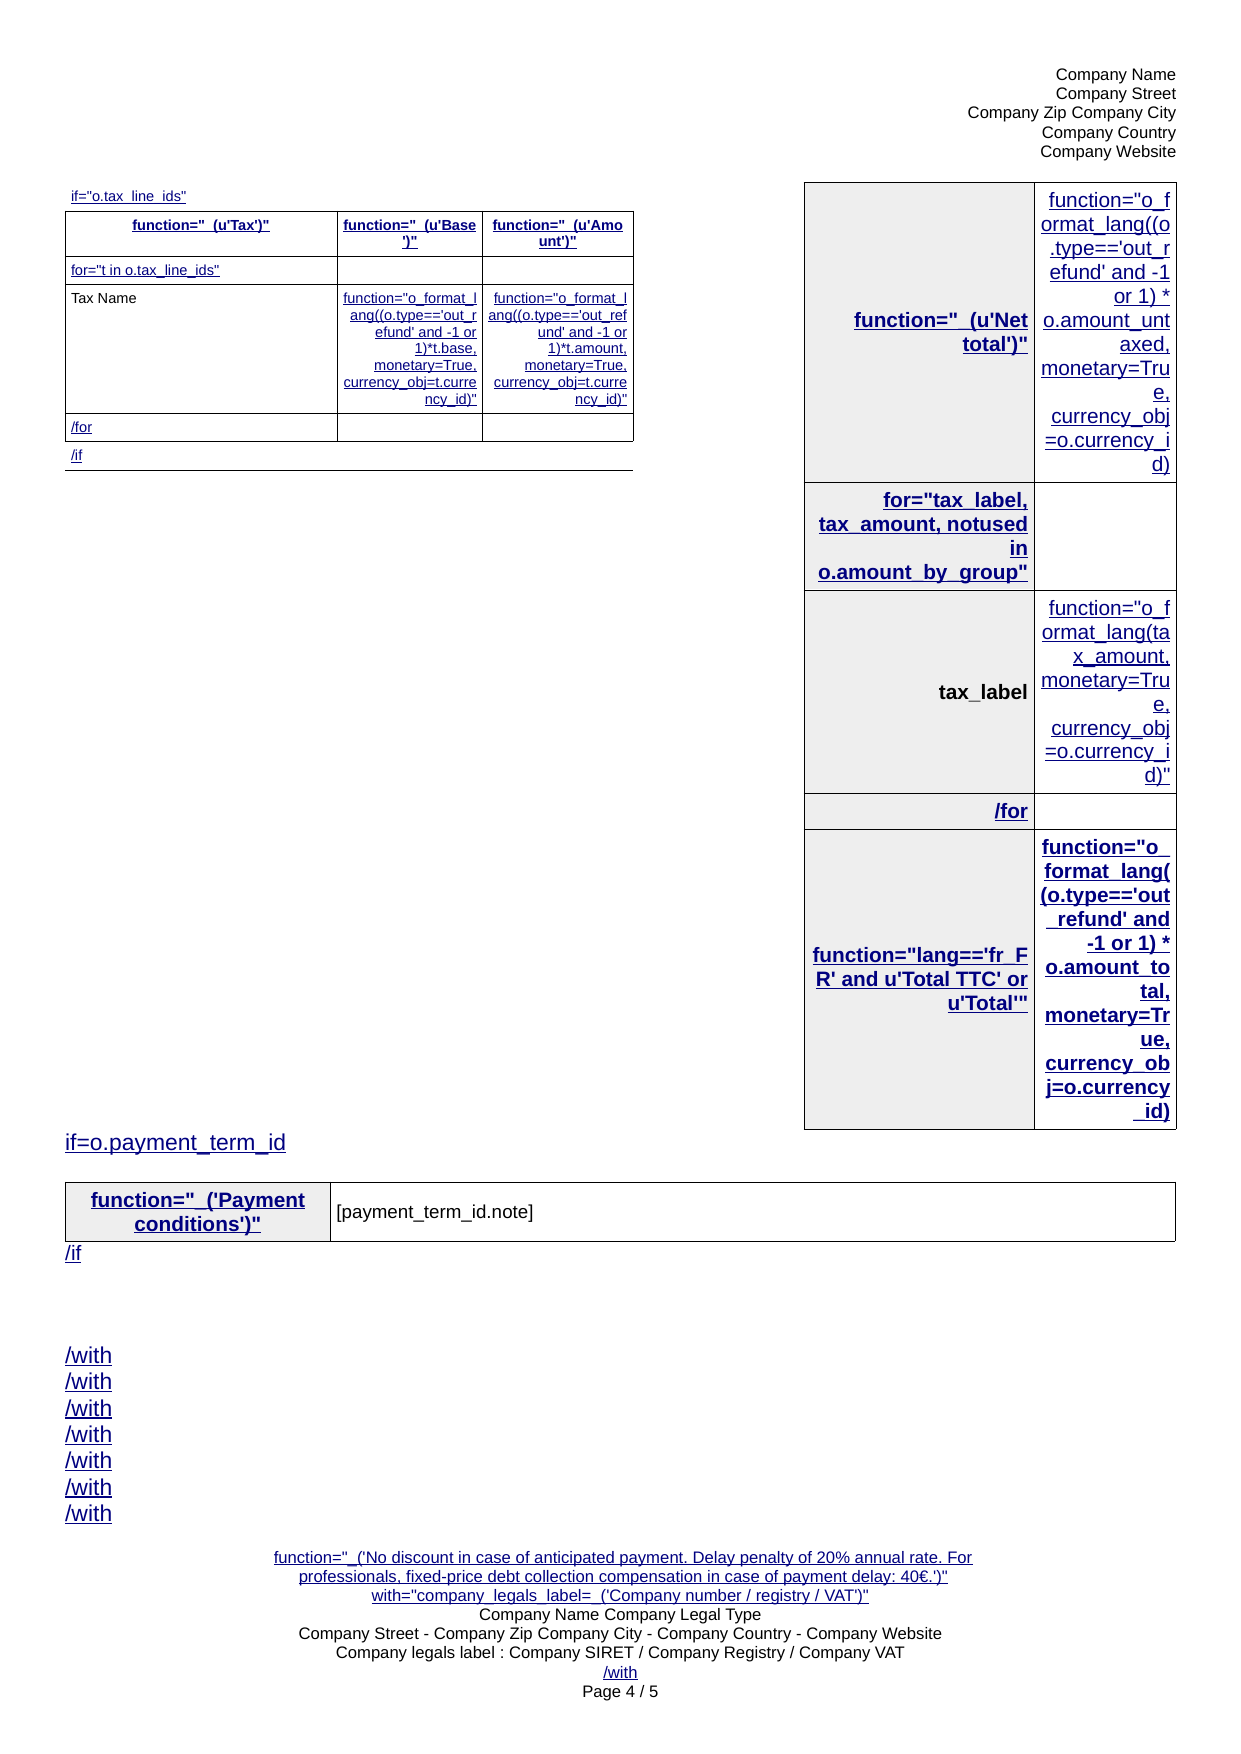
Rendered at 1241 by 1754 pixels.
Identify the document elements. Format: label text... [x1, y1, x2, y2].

table_cell function="o_format_lang(tax_amount, monetary=True, currency_obj=o.currency_id)" [1035, 591, 1176, 793]
text /with [65, 1500, 1175, 1526]
table_cell function="lang=='fr_FR' and u'Total TTC' or u'Total'" [805, 830, 1034, 1129]
table_cell for="tax_label, tax_amount, notused in o.amount_by_group" [805, 483, 1034, 589]
table_cell function="o_format_lang((o.type=='out_refund' and -1 or 1)*t.base, monetary=True, currency_obj=t.currency_id)" [338, 285, 482, 413]
text /with [65, 1473, 1175, 1500]
table_cell function="_(u'Tax')" [66, 212, 337, 256]
table_cell [483, 414, 633, 441]
table_cell [337, 442, 482, 469]
table_cell /for [66, 414, 337, 441]
table_header [633, 182, 804, 1129]
table_cell function="o_format_lang((o.type=='out_refund' and -1 or 1) * o.amount_total, monetary=True, currency_obj=o.currency_id) [1035, 830, 1176, 1129]
table_header [337, 182, 482, 211]
table_header function="o_format_lang((o.type=='out_refund' and -1 or 1) * o.amount_untaxed, monetary=True, currency_obj=o.currency_id) [1035, 183, 1176, 482]
table_cell function="_(u'Amount')" [483, 212, 633, 256]
table_header if="o.tax_line_ids" [65, 182, 337, 211]
table_header [65, 471, 633, 1129]
table_cell [1035, 794, 1176, 829]
table_cell [482, 442, 633, 469]
table_header function="_('Payment conditions')" [66, 1183, 330, 1241]
table_cell /for [805, 794, 1034, 829]
table_cell function="_(u'Base')" [338, 212, 482, 256]
text /if [65, 1242, 1175, 1265]
table_cell /if [65, 442, 337, 469]
table_cell Tax Name [66, 285, 337, 413]
text /with [65, 1394, 1175, 1421]
table_cell [338, 257, 482, 284]
table_cell for="t in o.tax_line_ids" [66, 257, 337, 284]
table_cell tax_label [805, 591, 1034, 793]
text /with [65, 1342, 1175, 1368]
table_cell [1035, 483, 1176, 589]
text /with [65, 1421, 1175, 1447]
table_cell [483, 257, 633, 284]
text /with [65, 1368, 1175, 1394]
text /with [65, 1447, 1175, 1473]
text if=o.payment_term_id [65, 1129, 1175, 1155]
table_cell [338, 414, 482, 441]
table_header [payment_term_id.note] [331, 1183, 1175, 1241]
table_header function="_(u'Net total')" [805, 183, 1034, 482]
table_header [482, 182, 633, 211]
table_cell function="o_format_lang((o.type=='out_refund' and -1 or 1)*t.amount, monetary=True, currency_obj=t.currency_id)" [483, 285, 633, 413]
